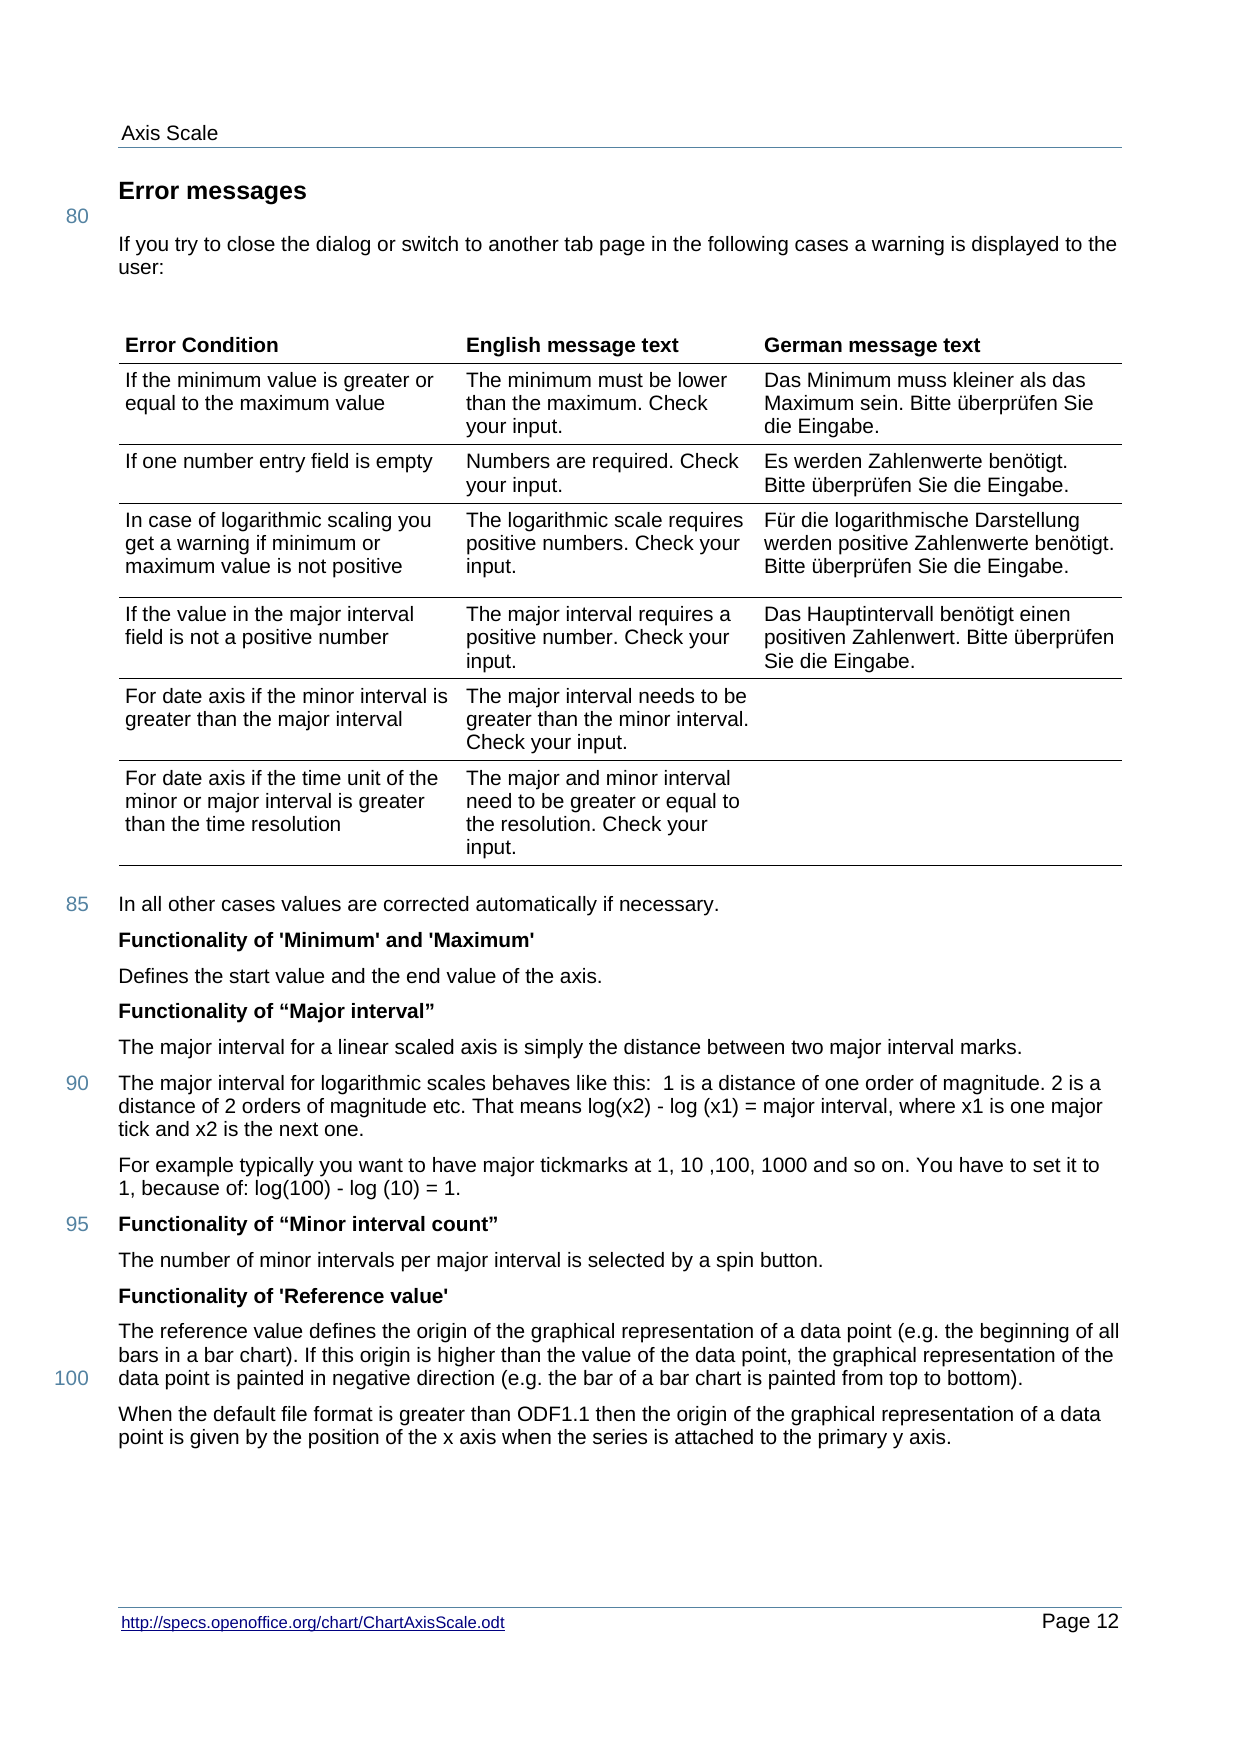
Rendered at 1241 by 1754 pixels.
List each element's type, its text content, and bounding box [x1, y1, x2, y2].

table_cell The major interval requires a positive number. Check your input. [460, 598, 758, 678]
table_cell The major interval needs to be greater than the minor interval. Check your input. [460, 679, 758, 760]
table_cell Für die logarithmische Darstellung werden positive Zahlenwerte benötigt. Bitte überprüfen Sie die Eingabe. [758, 504, 1122, 597]
table_cell Numbers are required. Check your input. [460, 445, 758, 503]
table_cell In case of logarithmic scaling you get a warning if minimum or maximum value is not positive [119, 504, 460, 597]
table_cell Das Hauptintervall benötigt einen positiven Zahlenwert. Bitte überprüfen Sie die Eingabe. [758, 598, 1122, 678]
table_cell The logarithmic scale requires positive numbers. Check your input. [460, 504, 758, 597]
table_cell Es werden Zahlenwerte benötigt. Bitte überprüfen Sie die Eingabe. [758, 445, 1122, 503]
text For example typically you want to have major tickmarks at 1, 10 ,100, 1000 and so on. You have to set it to 1, because of: log(100) - log (10) = 1. [118, 1154, 1122, 1200]
table_cell [758, 761, 1122, 865]
table_cell If the value in the major interval field is not a positive number [119, 598, 460, 678]
text The number of minor intervals per major interval is selected by a spin button. [118, 1248, 1122, 1272]
text Functionality of “Minor interval count” [118, 1213, 1122, 1236]
table_cell The minimum must be lower than the maximum. Check your input. [460, 364, 758, 444]
text The major interval for logarithmic scales behaves like this: 1 is a distance of one order of magnitude. 2 is a distance of 2 orders of magnitude etc. That means log(x2) - log (x1) = major interval, where x1 is one major tick and x2 is the next one. [118, 1072, 1122, 1141]
table_cell If one number entry field is empty [119, 445, 460, 503]
table_cell [758, 679, 1122, 760]
table_header German message text [758, 327, 1122, 362]
text The reference value defines the origin of the graphical representation of a data point (e.g. the beginning of all bars in a bar chart). If this origin is higher than the value of the data point, the graphical representation of the data point is painted in negative direction (e.g. the bar of a bar chart is painted from top to bottom). [118, 1320, 1122, 1389]
table_cell For date axis if the time unit of the minor or major interval is greater than the time resolution [119, 761, 460, 865]
text Functionality of 'Minimum' and 'Maximum' [118, 929, 1122, 952]
text In all other cases values are corrected automatically if necessary. [118, 893, 1122, 916]
text The major interval for a linear scaled axis is simply the distance between two major interval marks. [118, 1036, 1122, 1059]
table_header English message text [460, 327, 758, 362]
text Defines the start value and the end value of the axis. [118, 964, 1122, 988]
table_header Error Condition [119, 327, 460, 362]
text Error messages [118, 177, 1122, 205]
text When the default file format is greater than ODF1.1 then the origin of the graphical representation of a data point is given by the position of the x axis when the series is attached to the primary y axis. [118, 1402, 1122, 1448]
text Functionality of “Major interval” [118, 1000, 1122, 1023]
table_cell If the minimum value is greater or equal to the maximum value [119, 364, 460, 444]
table_cell For date axis if the minor interval is greater than the major interval [119, 679, 460, 760]
text Functionality of 'Reference value' [118, 1284, 1122, 1307]
table_cell Das Minimum muss kleiner als das Maximum sein. Bitte überprüfen Sie die Eingabe. [758, 364, 1122, 444]
text If you try to close the dialog or switch to another tab page in the following cases a warning is displayed to the user: [118, 233, 1122, 279]
table_cell The major and minor interval need to be greater or equal to the resolution. Check your input. [460, 761, 758, 865]
